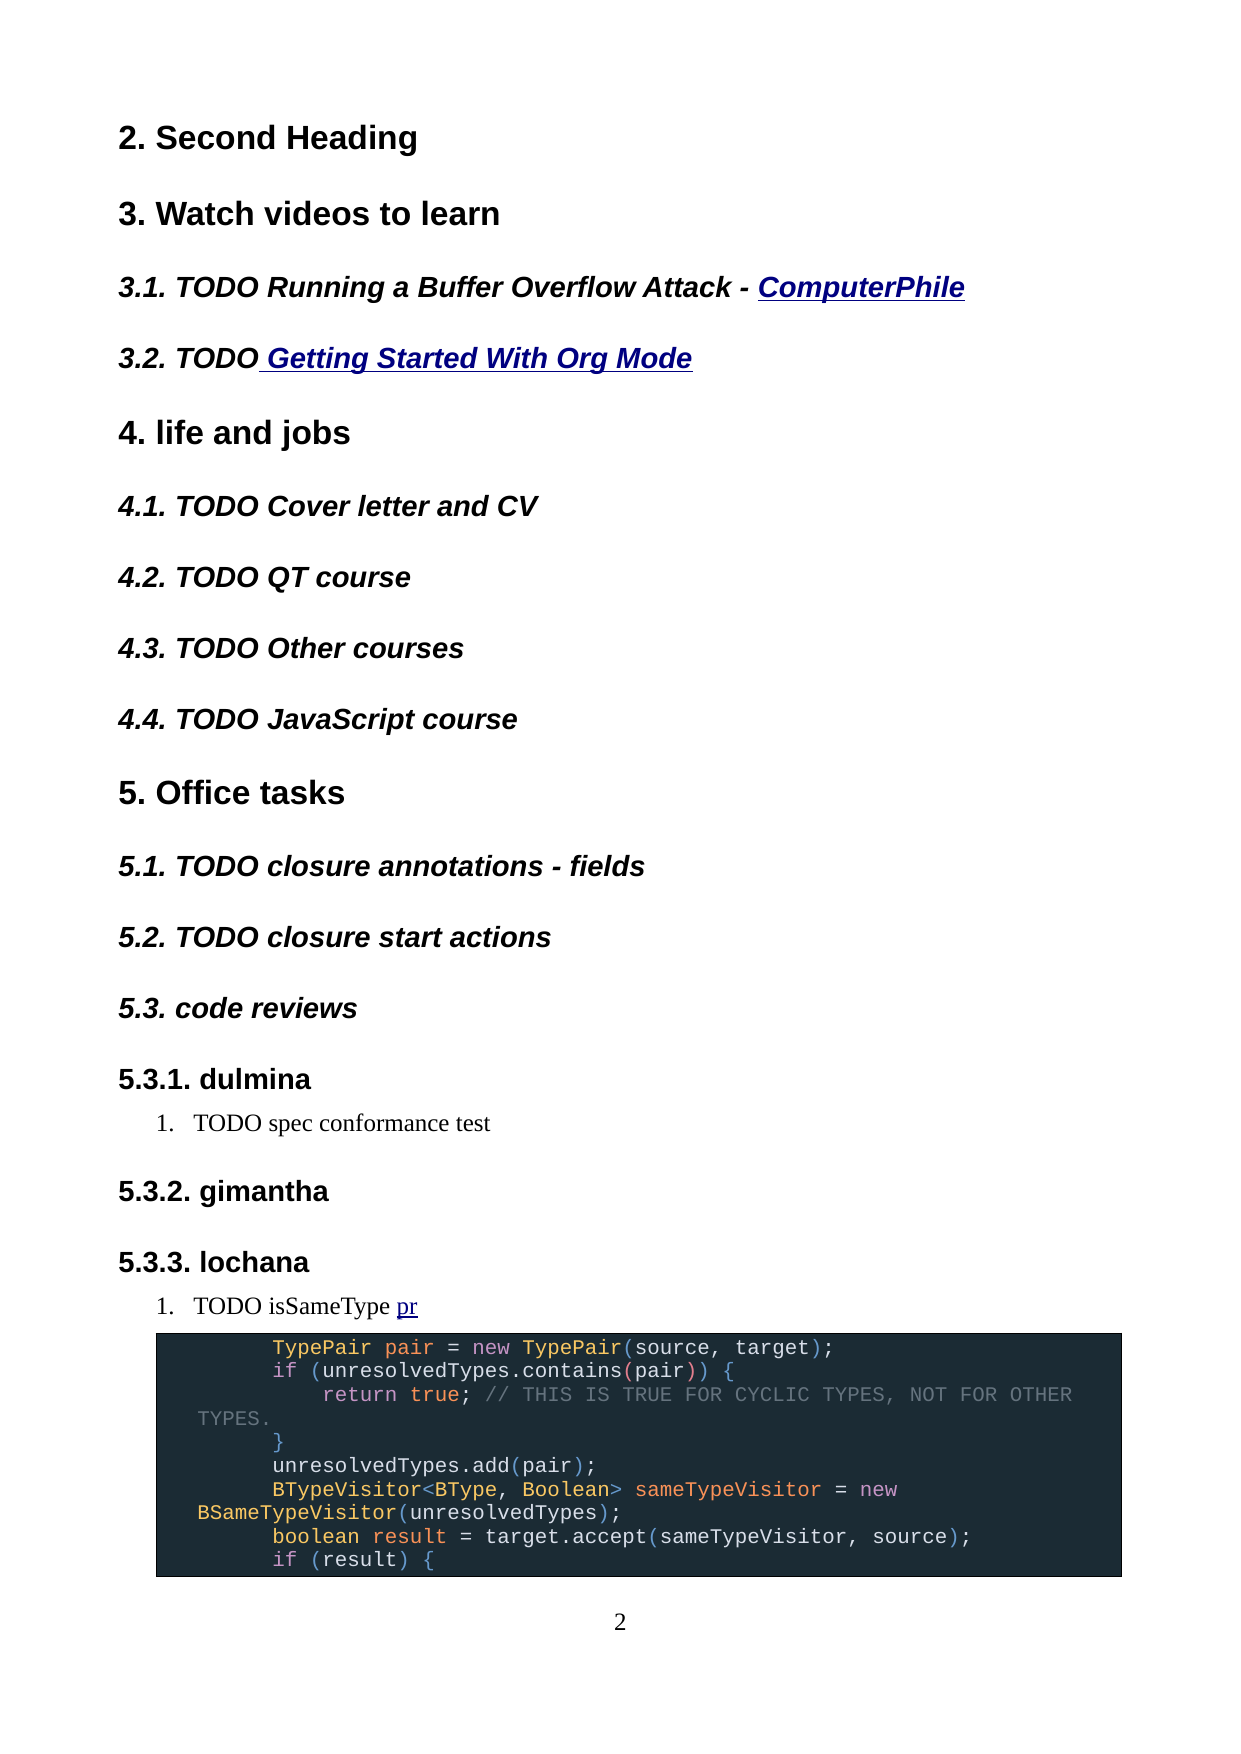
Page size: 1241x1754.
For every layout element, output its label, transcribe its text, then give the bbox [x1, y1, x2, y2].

list if (result) { [157, 1546, 1121, 1576]
subtitle TODO Other courses [118, 631, 1122, 664]
list } [157, 1427, 1121, 1451]
subtitle TODO Getting Started With Org Mode [118, 341, 1122, 375]
subtitle TODO JavaScript course [118, 702, 1122, 735]
subtitle TODO closure start actions [118, 920, 1122, 953]
subtitle TODO Running a Buffer Overflow Attack - ComputerPhile [118, 270, 1122, 304]
subtitle Second Heading [118, 118, 1122, 157]
subtitle TODO QT course [118, 560, 1122, 593]
subtitle dulmina [118, 1062, 1122, 1096]
subtitle TODO Cover letter and CV [118, 489, 1122, 522]
subtitle code reviews [118, 991, 1122, 1024]
list TypePair pair = new TypePair(source, target); [157, 1334, 1121, 1356]
list if (unresolvedTypes.contains(pair)) { [157, 1356, 1121, 1380]
subtitle gimantha [118, 1174, 1122, 1208]
list TODO spec conformance test [156, 1108, 1122, 1137]
subtitle lochana [118, 1245, 1122, 1279]
list unresolvedTypes.add(pair); [157, 1451, 1121, 1474]
subtitle Office tasks [118, 773, 1122, 811]
list BTypeVisitor<BType, Boolean> sameTypeVisitor = new BSameTypeVisitor(unresolvedTypes); [157, 1474, 1121, 1522]
subtitle Watch videos to learn [118, 194, 1122, 233]
list boolean result = target.accept(sameTypeVisitor, source); [157, 1522, 1121, 1546]
subtitle life and jobs [118, 412, 1122, 451]
list TODO isSameType pr [156, 1291, 1122, 1320]
list return true; // THIS IS TRUE FOR CYCLIC TYPES, NOT FOR OTHER TYPES. [157, 1380, 1121, 1427]
subtitle TODO closure annotations - fields [118, 849, 1122, 882]
